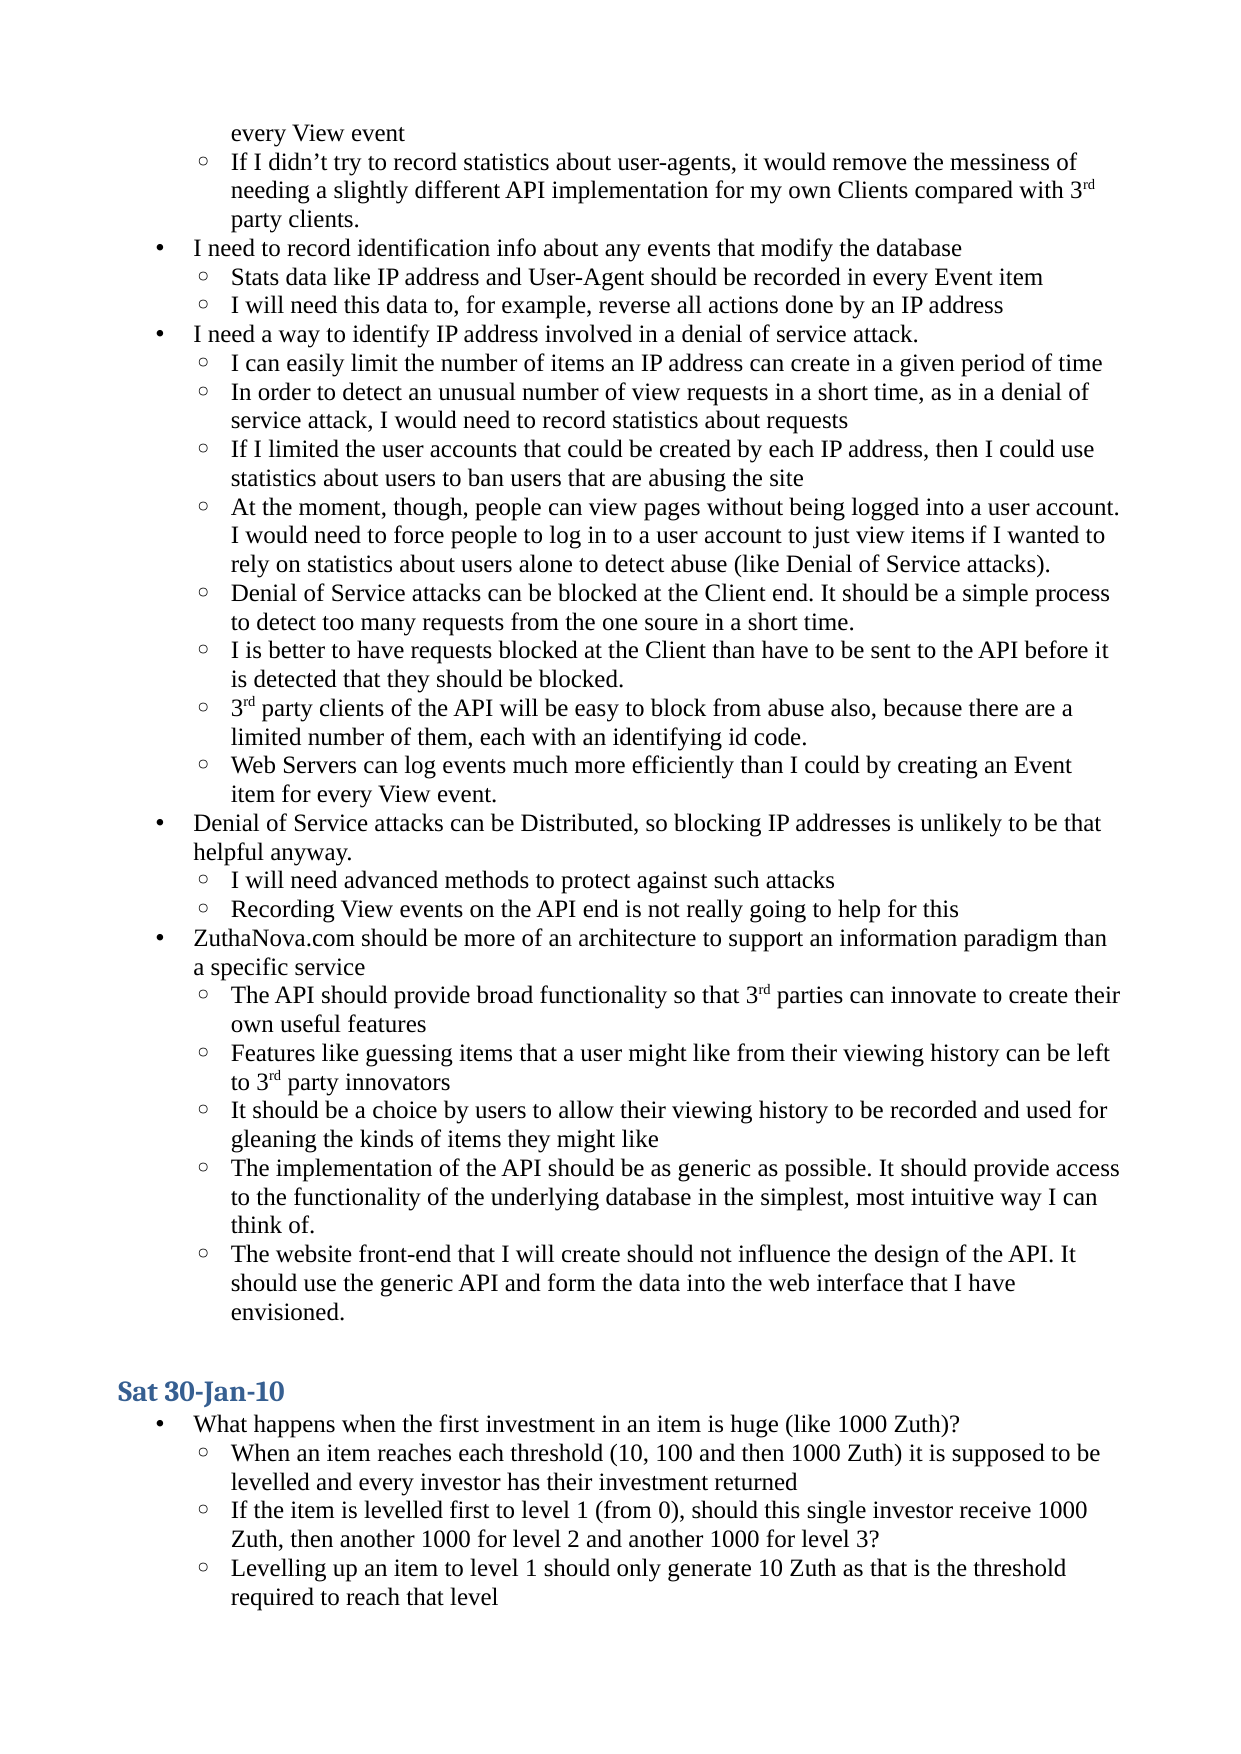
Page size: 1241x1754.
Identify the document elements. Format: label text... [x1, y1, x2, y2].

list In order to detect an unusual number of view requests in a short time, as in a denial of service attack, I would need to record statistics about requests [193, 377, 1122, 434]
list I is better to have requests blocked at the Client than have to be sent to the API before it is detected that they should be blocked. [193, 636, 1122, 693]
list Web Servers can log events much more efficiently than I could by creating an Event item for every View event. [193, 751, 1122, 808]
list I need to record identification info about any events that modify the database [156, 233, 1122, 262]
list Stats data like IP address and User-Agent should be recorded in every Event item [193, 262, 1122, 291]
list I can easily limit the number of items an IP address can create in a given period of time [193, 348, 1122, 377]
list If the item is levelled first to level 1 (from 0), should this single investor receive 1000 Zuth, then another 1000 for level 2 and another 1000 for level 3? [193, 1495, 1122, 1553]
list At the moment, though, people can view pages without being logged into a user account. I would need to force people to log in to a user account to just view items if I wanted to rely on statistics about users alone to detect abuse (like Denial of Service attacks). [193, 492, 1122, 578]
list I will need this data to, for example, reverse all actions done by an IP address [193, 291, 1122, 319]
list Denial of Service attacks can be blocked at the Client end. It should be a simple process to detect too many requests from the one soure in a short time. [193, 578, 1122, 636]
list Denial of Service attacks can be Distributed, so blocking IP addresses is unlikely to be that helpful anyway. [156, 808, 1122, 866]
list every View event [193, 118, 1122, 147]
list ZuthaNova.com should be more of an architecture to support an information paradigm than a specific service [156, 923, 1122, 981]
list Features like guessing items that a user might like from their viewing history can be left to 3rd party innovators [193, 1038, 1122, 1096]
list When an item reaches each threshold (10, 100 and then 1000 Zuth) it is supposed to be levelled and every investor has their investment returned [193, 1438, 1122, 1495]
list What happens when the first investment in an item is huge (like 1000 Zuth)? [156, 1409, 1122, 1438]
list The API should provide broad functionality so that 3rd parties can innovate to create their own useful features [193, 981, 1122, 1038]
list The implementation of the API should be as generic as possible. It should provide access to the functionality of the underlying database in the simplest, most intuitive way I can think of. [193, 1153, 1122, 1239]
list I will need advanced methods to protect against such attacks [193, 866, 1122, 894]
list 3rd party clients of the API will be easy to block from abuse also, because there are a limited number of them, each with an identifying id code. [193, 693, 1122, 751]
list The website front-end that I will create should not influence the design of the API. It should use the generic API and form the data into the web interface that I have envisioned. [193, 1239, 1122, 1326]
list It should be a choice by users to allow their viewing history to be recorded and used for gleaning the kinds of items they might like [193, 1096, 1122, 1153]
list If I limited the user accounts that could be created by each IP address, then I could use statistics about users to ban users that are abusing the site [193, 434, 1122, 492]
list Recording View events on the API end is not really going to help for this [193, 894, 1122, 923]
subtitle Sat 30-Jan-10 [118, 1376, 1122, 1409]
list I need a way to identify IP address involved in a denial of service attack. [156, 319, 1122, 348]
list Levelling up an item to level 1 should only generate 10 Zuth as that is the threshold required to reach that level [193, 1553, 1122, 1610]
list If I didn’t try to record statistics about user-agents, it would remove the messiness of needing a slightly different API implementation for my own Clients compared with 3rd party clients. [193, 147, 1122, 233]
